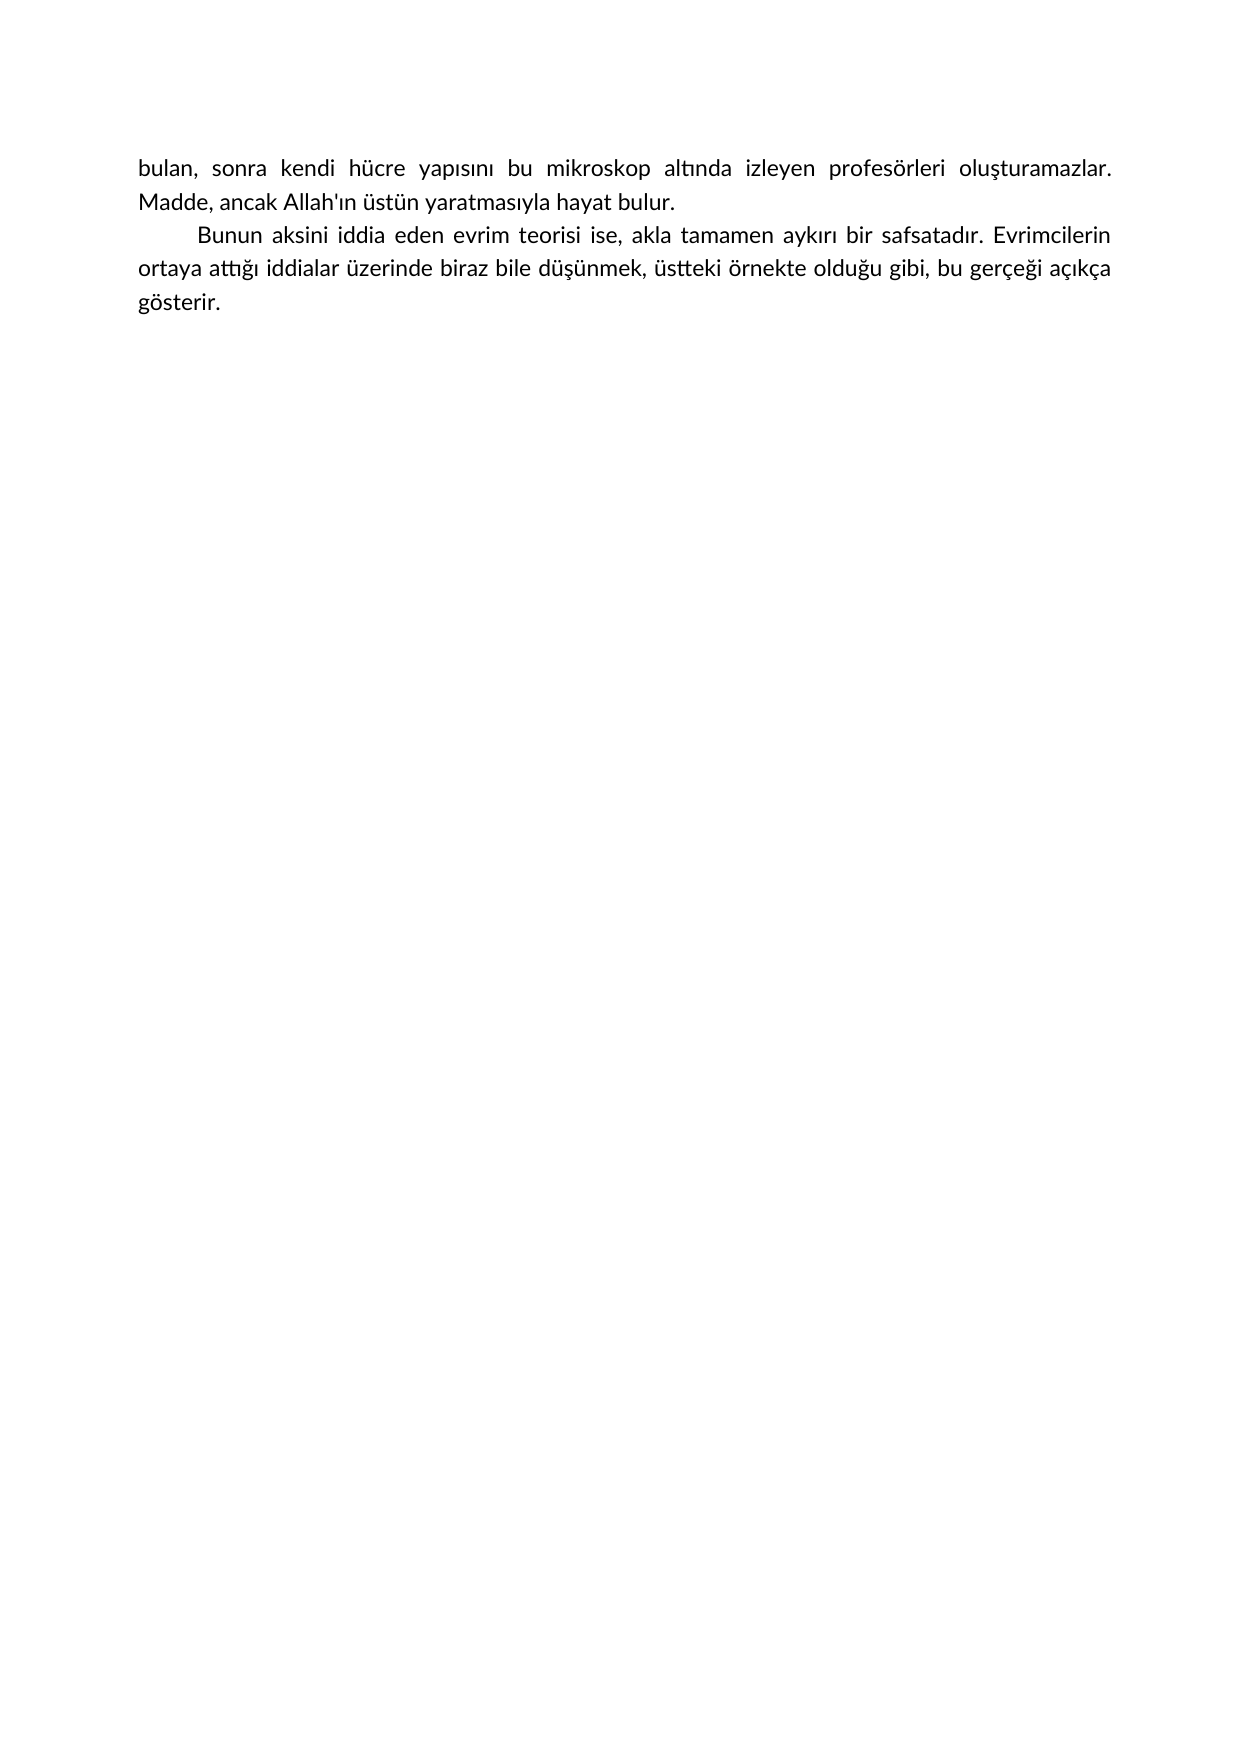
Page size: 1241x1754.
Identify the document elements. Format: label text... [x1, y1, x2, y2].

text bulan, sonra kendi hücre yapısını bu mikroskop altında izleyen profesörleri oluşturamazlar. Madde, ancak Allah'ın üstün yaratmasıyla hayat bulur. [138, 150, 1113, 217]
text Bunun aksini iddia eden evrim teorisi ise, akla tamamen aykırı bir safsatadır. Evrimcilerin ortaya attığı iddialar üzerinde biraz bile düşünmek, üstteki örnekte olduğu gibi, bu gerçeği açıkça gösterir. [138, 217, 1113, 317]
